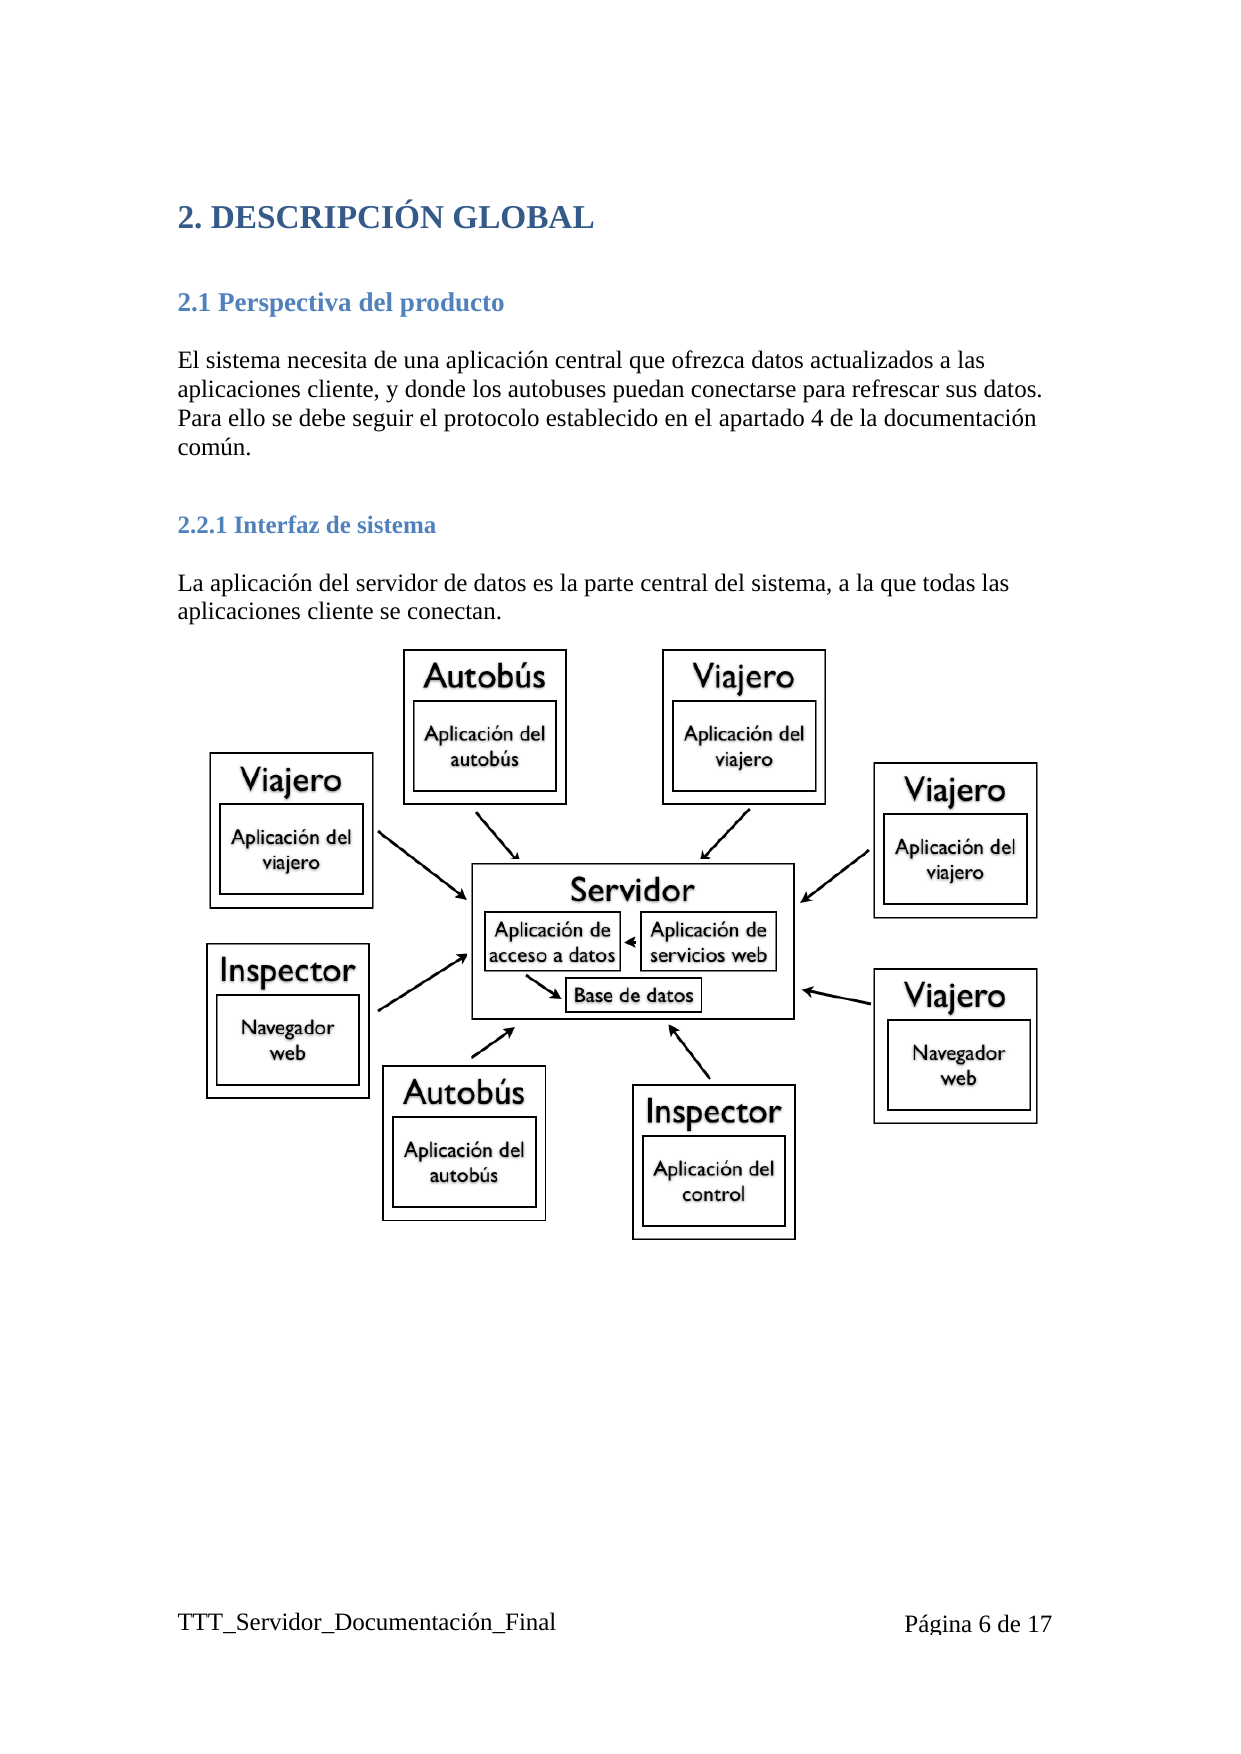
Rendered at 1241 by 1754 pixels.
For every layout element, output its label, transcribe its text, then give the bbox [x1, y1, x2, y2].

picture [193, 634, 1046, 1247]
text El sistema necesita de una aplicación central que ofrezca datos actualizados a las aplicaciones cliente, y donde los autobuses puedan conectarse para refrescar sus datos. Para ello se debe seguir el protocolo establecido en el apartado 4 de la documentación común. [177, 346, 1063, 461]
text La aplicación del servidor de datos es la parte central del sistema, a la que todas las aplicaciones cliente se conectan. [177, 568, 1063, 625]
subtitle 2.1 Perspectiva del producto [177, 286, 1063, 317]
subtitle 2.2.1 Interfaz de sistema [177, 510, 1063, 539]
subtitle 2. DESCRIPCIÓN GLOBAL [177, 198, 1063, 236]
